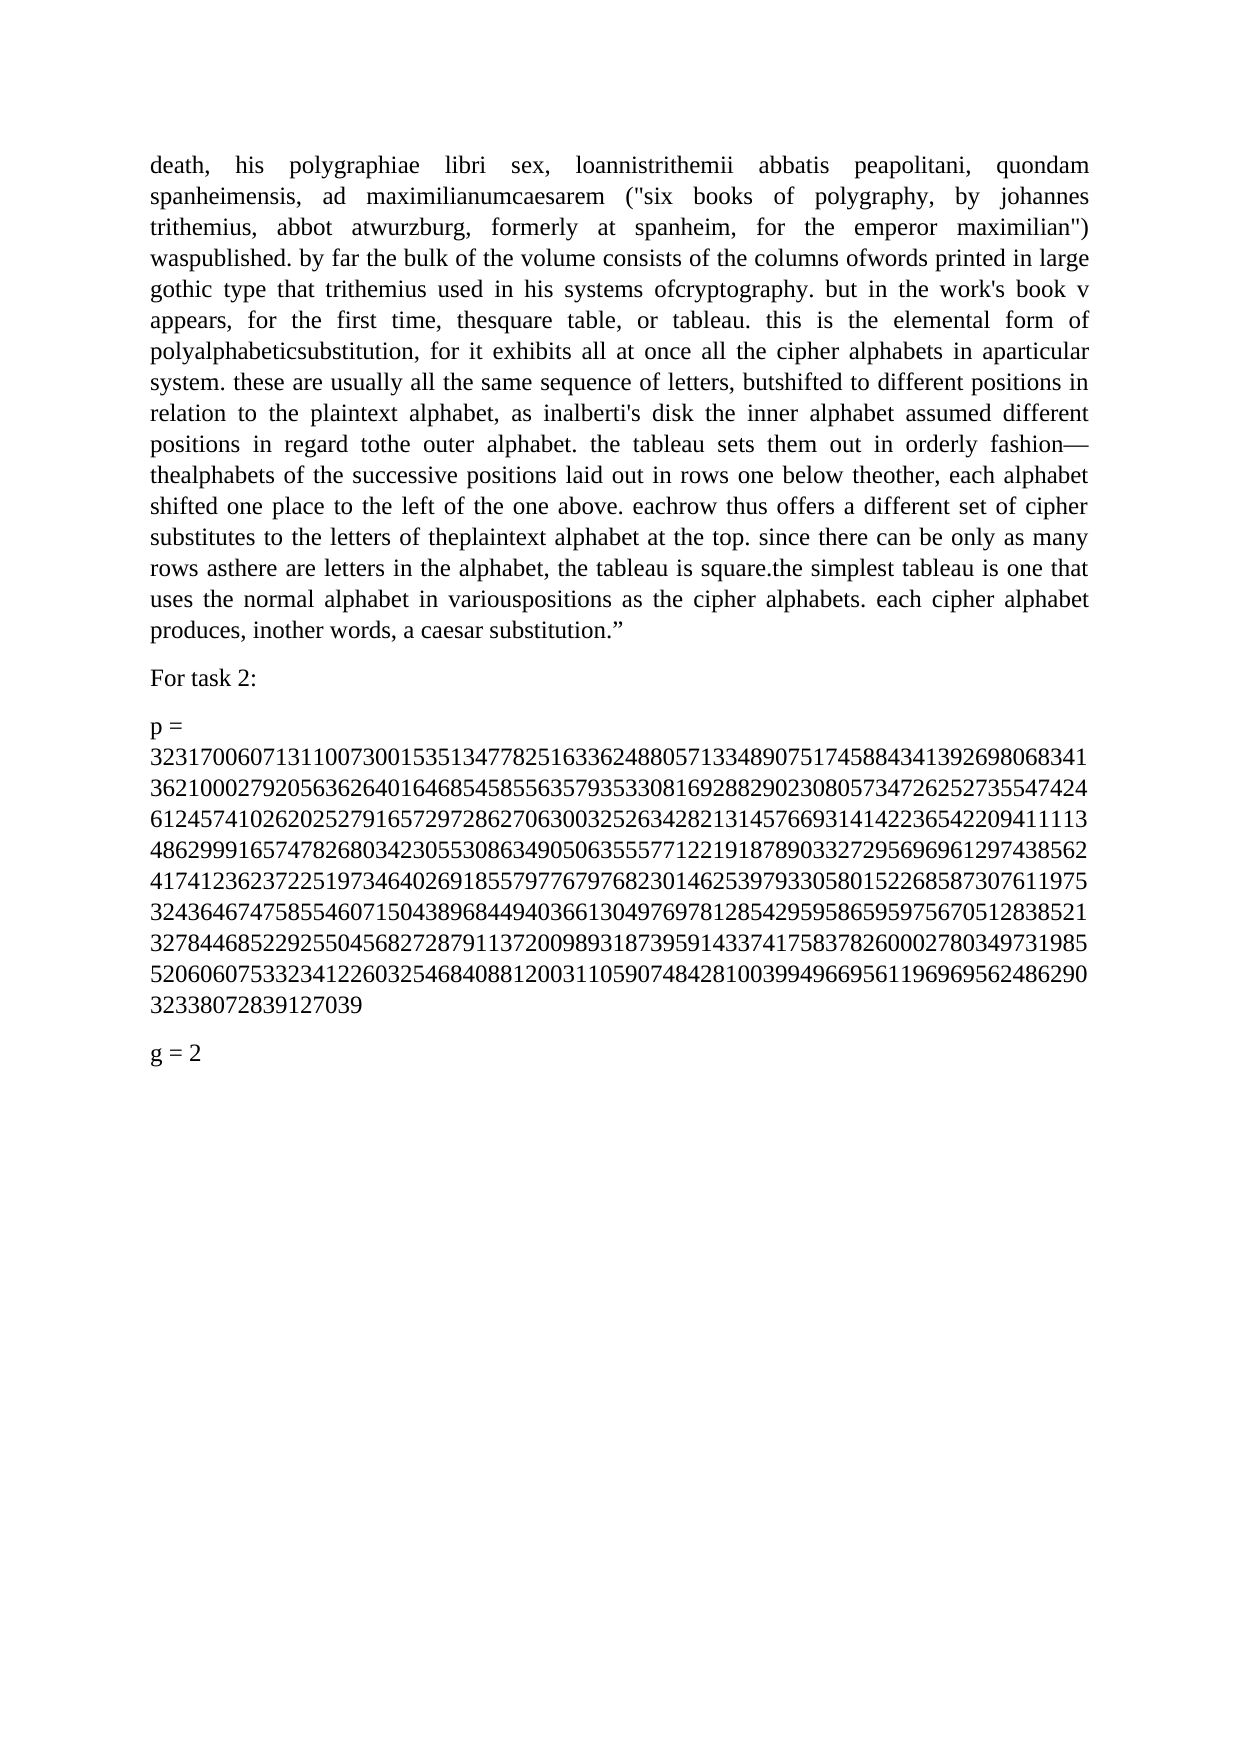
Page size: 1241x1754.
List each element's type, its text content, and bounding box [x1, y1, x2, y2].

text g = 2 [150, 1038, 1090, 1067]
text For task 2: [150, 663, 1090, 692]
text p = 32317006071311007300153513477825163362488057133489075174588434139269806834136210002792056362640164685458556357935330816928829023080573472625273554742461245741026202527916572972862706300325263428213145766931414223654220941111348629991657478268034230553086349050635557712219187890332729569696129743856241741236237225197346402691855797767976823014625397933058015226858730761197532436467475855460715043896844940366130497697812854295958659597567051283852132784468522925504568272879113720098931873959143374175837826000278034973198552060607533234122603254684088120031105907484281003994966956119696956248629032338072839127039 [150, 711, 1090, 1019]
text death, his polygraphiae libri sex, loannistrithemii abbatis peapolitani, quondam spanheimensis, ad maximilianumcaesarem ("six books of polygraphy, by johannes trithemius, abbot atwurzburg, formerly at spanheim, for the emperor maximilian") waspublished. by far the bulk of the volume consists of the columns ofwords printed in large gothic type that trithemius used in his systems ofcryptography. but in the work's book v appears, for the first time, thesquare table, or tableau. this is the elemental form of polyalphabeticsubstitution, for it exhibits all at once all the cipher alphabets in aparticular system. these are usually all the same sequence of letters, butshifted to different positions in relation to the plaintext alphabet, as inalberti's disk the inner alphabet assumed different positions in regard tothe outer alphabet. the tableau sets them out in orderly fashion—thealphabets of the successive positions laid out in rows one below theother, each alphabet shifted one place to the left of the one above. eachrow thus offers a different set of cipher substitutes to the letters of theplaintext alphabet at the top. since there can be only as many rows asthere are letters in the alphabet, the tableau is square.the simplest tableau is one that uses the normal alphabet in variouspositions as the cipher alphabets. each cipher alphabet produces, inother words, a caesar substitution.” [150, 150, 1090, 644]
